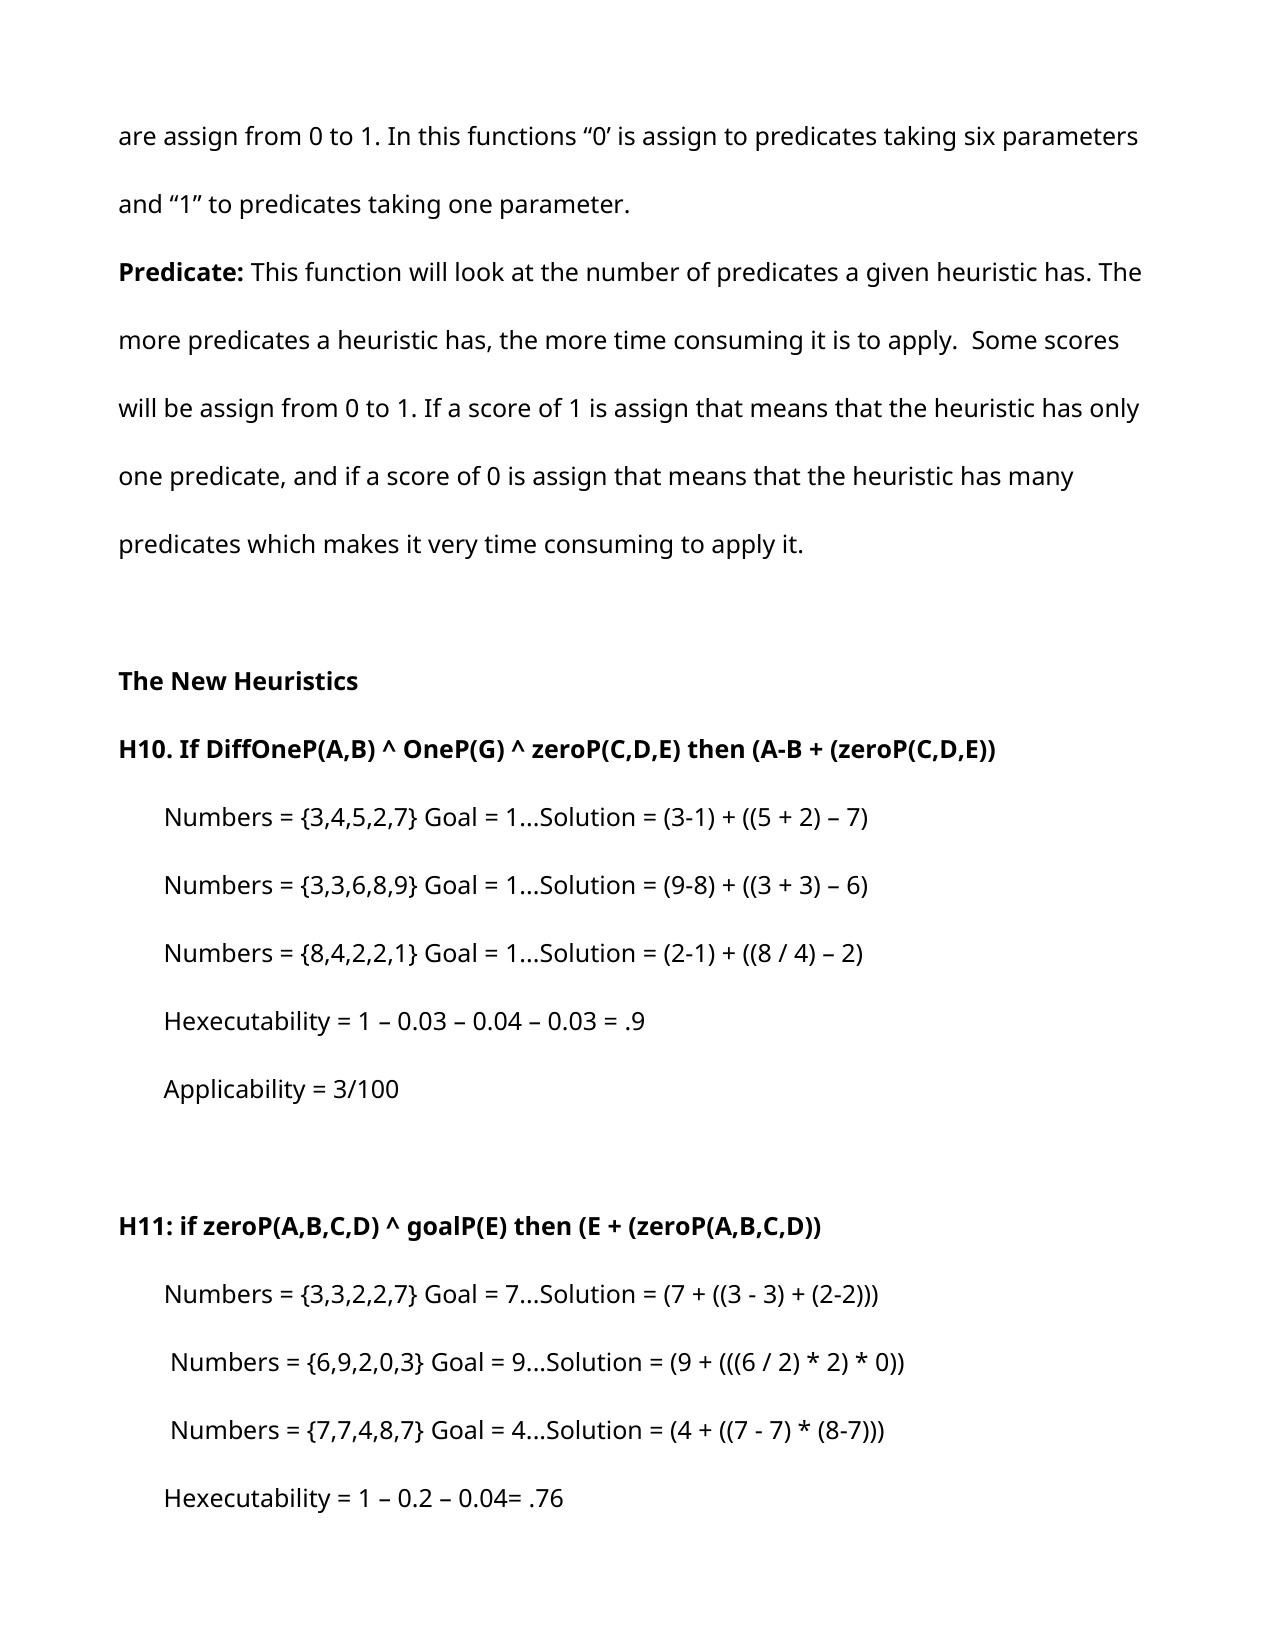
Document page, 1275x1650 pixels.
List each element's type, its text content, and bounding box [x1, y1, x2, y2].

text The New Heuristics [118, 663, 1157, 697]
text H10. If DiffOneP(A,B) ^ OneP(G) ^ zeroP(C,D,E) then (A-B + (zeroP(C,D,E)) [118, 731, 1157, 765]
text Numbers = {3,3,6,8,9} Goal = 1...Solution = (9-8) + ((3 + 3) – 6) [118, 867, 1157, 902]
text Numbers = {6,9,2,0,3} Goal = 9...Solution = (9 + (((6 / 2) * 2) * 0)) [118, 1344, 1157, 1378]
text Numbers = {3,3,2,2,7} Goal = 7...Solution = (7 + ((3 - 3) + (2-2))) [118, 1276, 1157, 1310]
text Predicate: This function will look at the number of predicates a given heuristic has. The more predicates a heuristic has, the more time consuming it is to apply. Some scores will be assign from 0 to 1. If a score of 1 is assign that means that the heuristic has only one predicate, and if a score of 0 is assign that means that the heuristic has many predicates which makes it very time consuming to apply it. [118, 254, 1157, 561]
text H11: if zeroP(A,B,C,D) ^ goalP(E) then (E + (zeroP(A,B,C,D)) [118, 1208, 1157, 1242]
text Numbers = {8,4,2,2,1} Goal = 1...Solution = (2-1) + ((8 / 4) – 2) [118, 936, 1157, 970]
text Hexecutability = 1 – 0.2 – 0.04= .76 [118, 1481, 1157, 1515]
text are assign from 0 to 1. In this functions “0’ is assign to predicates taking six parameters and “1” to predicates taking one parameter. [118, 118, 1157, 220]
text Numbers = {7,7,4,8,7} Goal = 4...Solution = (4 + ((7 - 7) * (8-7))) [118, 1412, 1157, 1447]
text Applicability = 3/100 [118, 1072, 1157, 1106]
text Numbers = {3,4,5,2,7} Goal = 1...Solution = (3-1) + ((5 + 2) – 7) [118, 799, 1157, 833]
text Hexecutability = 1 – 0.03 – 0.04 – 0.03 = .9 [118, 1004, 1157, 1038]
